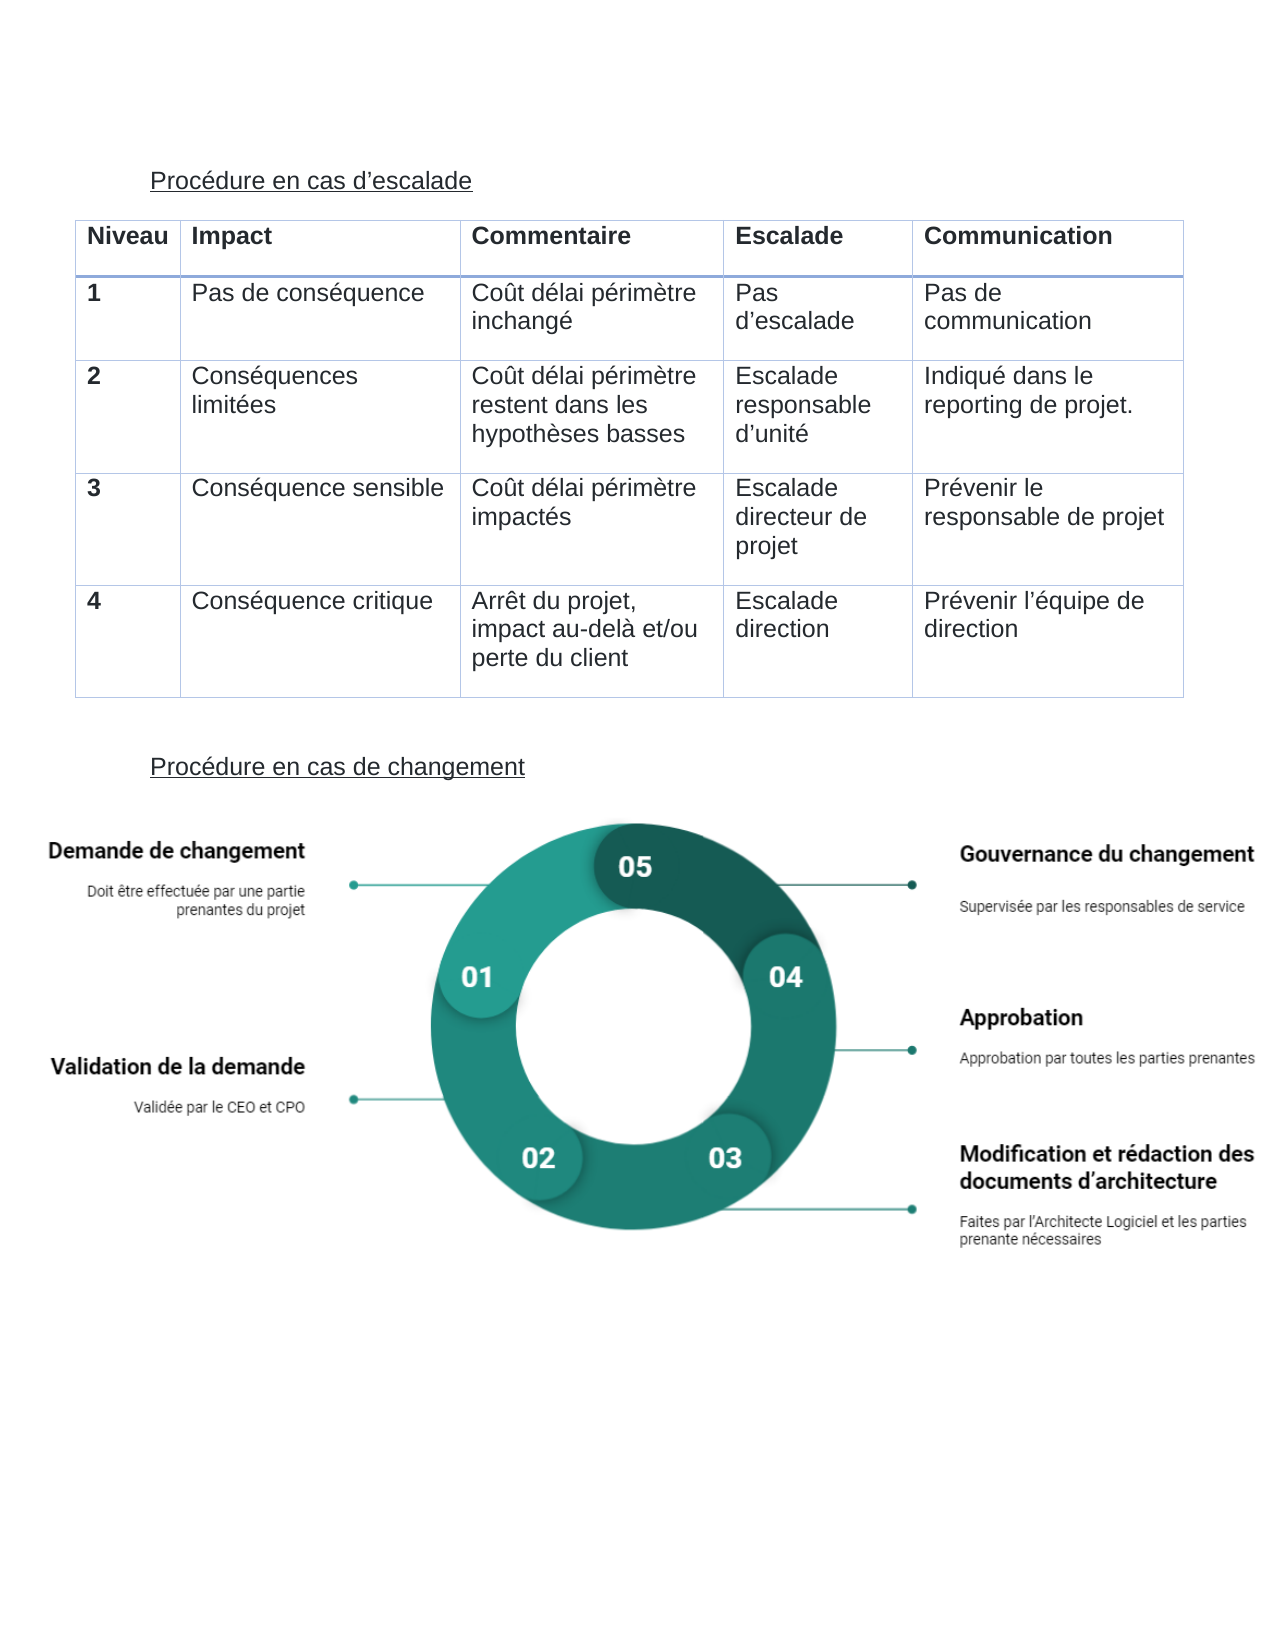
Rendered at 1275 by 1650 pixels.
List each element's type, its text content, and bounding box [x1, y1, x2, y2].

table_cell 3 [76, 474, 180, 585]
text Procédure en cas de changement [150, 752, 1125, 781]
table_cell Conséquence sensible [181, 474, 460, 585]
table_cell 2 [76, 361, 180, 472]
table_cell Coût délai périmètre impactés [461, 474, 723, 585]
table_header Commentaire [461, 221, 723, 274]
table_cell Arrêt du projet, impact au-delà et/ou perte du client [461, 586, 723, 697]
table_header Niveau [76, 221, 180, 274]
table_cell Pas de communication [913, 278, 1183, 360]
table_cell Prévenir l’équipe de direction [913, 586, 1183, 697]
table_cell Coût délai périmètre restent dans les hypothèses basses [461, 361, 723, 472]
table_header Communication [913, 221, 1183, 274]
table_cell Pas d’escalade [724, 278, 912, 360]
table_cell Pas de conséquence [181, 278, 460, 360]
table_header Impact [181, 221, 460, 274]
table_cell Indiqué dans le reporting de projet. [913, 361, 1183, 472]
text Procédure en cas d’escalade [150, 166, 1125, 195]
table_cell Coût délai périmètre inchangé [461, 278, 723, 360]
table_cell Escalade direction [724, 586, 912, 697]
table_header Escalade [724, 221, 912, 274]
table_cell 1 [76, 278, 180, 360]
table_cell Conséquences limitées [181, 361, 460, 472]
table_cell Escalade directeur de projet [724, 474, 912, 585]
table_cell Escalade responsable d’unité [724, 361, 912, 472]
table_cell Prévenir le responsable de projet [913, 474, 1183, 585]
table_cell 4 [76, 586, 180, 697]
table_cell Conséquence critique [181, 586, 460, 697]
